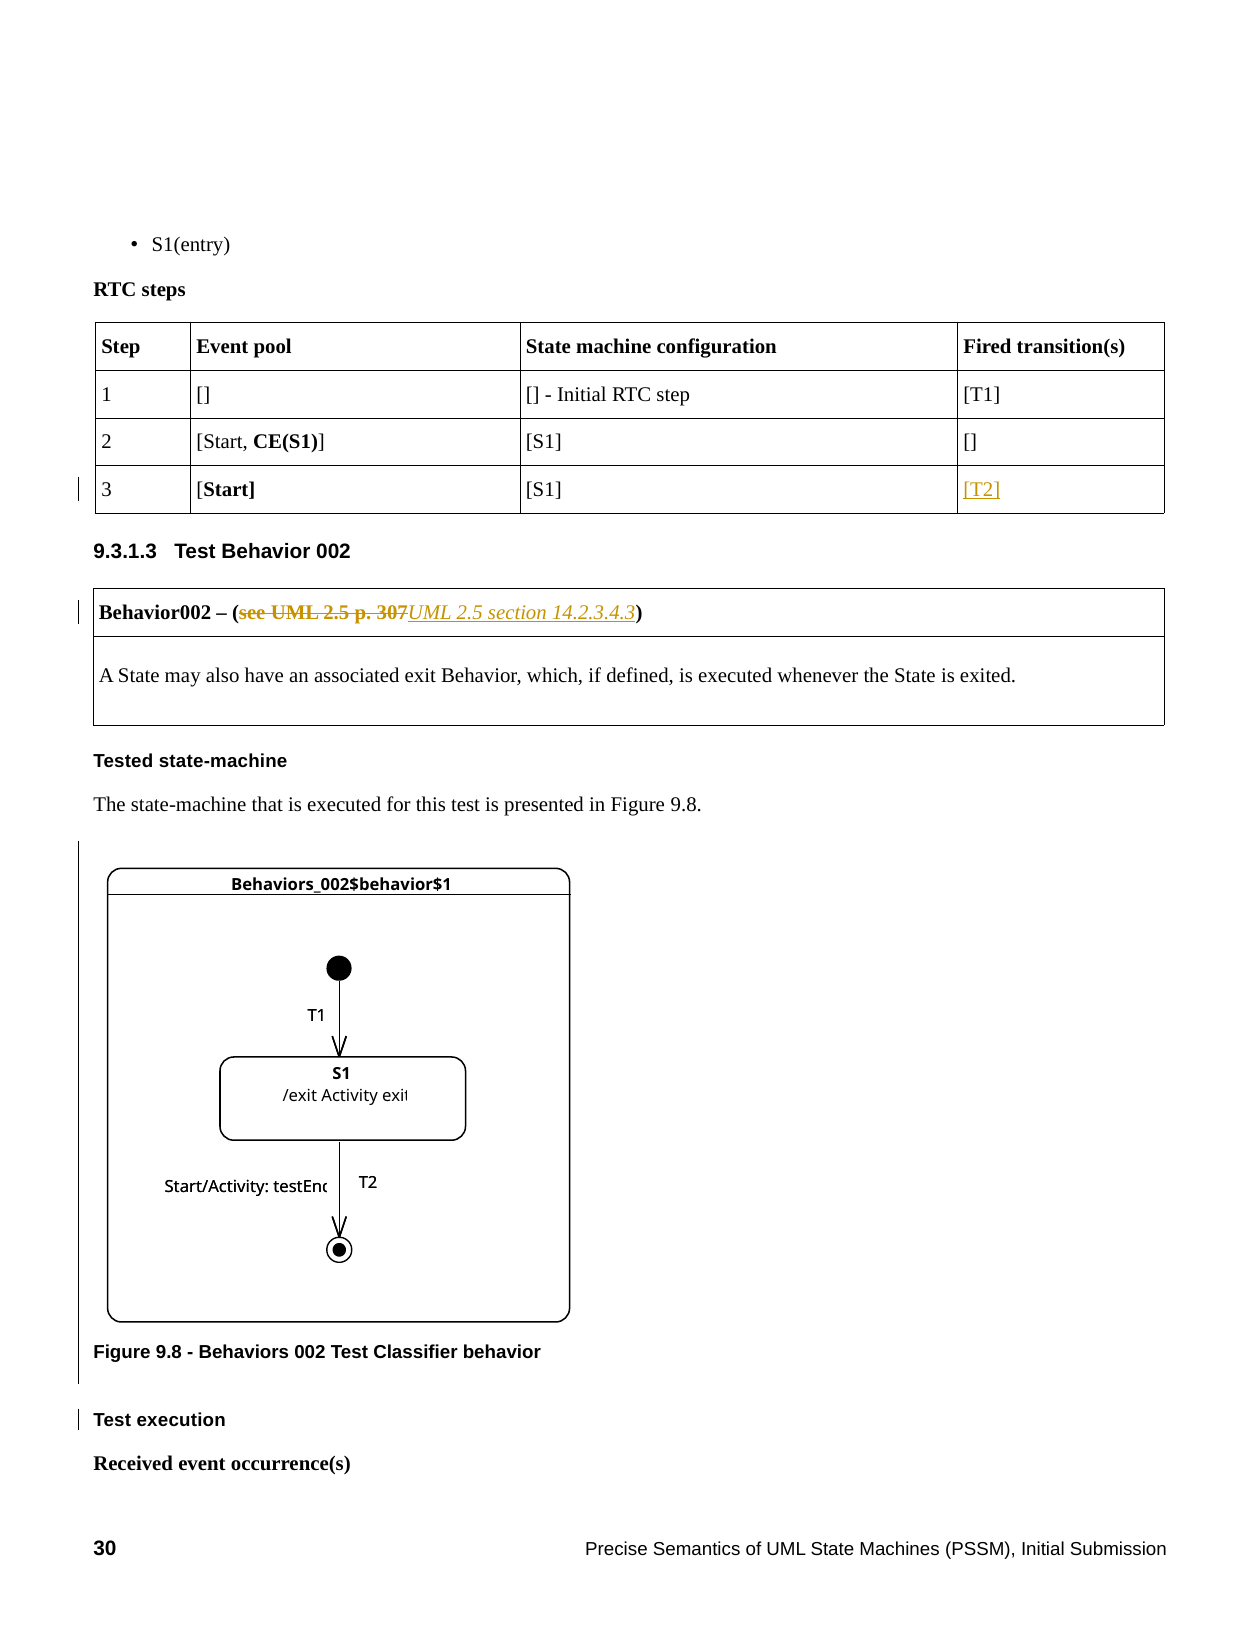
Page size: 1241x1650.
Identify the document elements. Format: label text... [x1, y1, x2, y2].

text RTC steps [93, 277, 1164, 301]
subtitle Tested state-machine [93, 749, 1164, 771]
table_header Event pool [191, 323, 520, 370]
table_cell A State may also have an associated exit Behavior, which, if defined, is executed whenever the State is exited. [94, 637, 1164, 724]
table_cell [Start] [191, 466, 520, 513]
table_cell 2 [96, 419, 190, 465]
table_header Step [96, 323, 190, 370]
subtitle Test Behavior 002 [93, 538, 1164, 563]
table_cell [T2] [958, 466, 1164, 513]
table_cell [] [191, 371, 520, 418]
table_header State machine configuration [521, 323, 957, 370]
list S1(entry) [131, 231, 1164, 256]
table_cell [] - Initial RTC step [521, 371, 957, 418]
table_cell [S1] [521, 466, 957, 513]
subtitle Test execution [93, 1408, 1164, 1430]
table_cell 1 [96, 371, 190, 418]
table_cell [S1] [521, 419, 957, 465]
table_cell [Start, CE(S1)] [191, 419, 520, 465]
table_cell [] [958, 419, 1164, 465]
table_cell [T1] [958, 371, 1164, 418]
text The state-machine that is executed for this test is presented in Figure 9.8. [93, 792, 1164, 816]
text Figure 9.8 - Behaviors 002 Test Classifier behavior [93, 854, 586, 1363]
table_header Fired transition(s) [958, 323, 1164, 370]
text Received event occurrence(s) [93, 1451, 1164, 1475]
table_cell 3 [96, 466, 190, 513]
table_header Behavior002 – (UML 2.5 section 14.2.3.4.3) [94, 589, 1164, 636]
